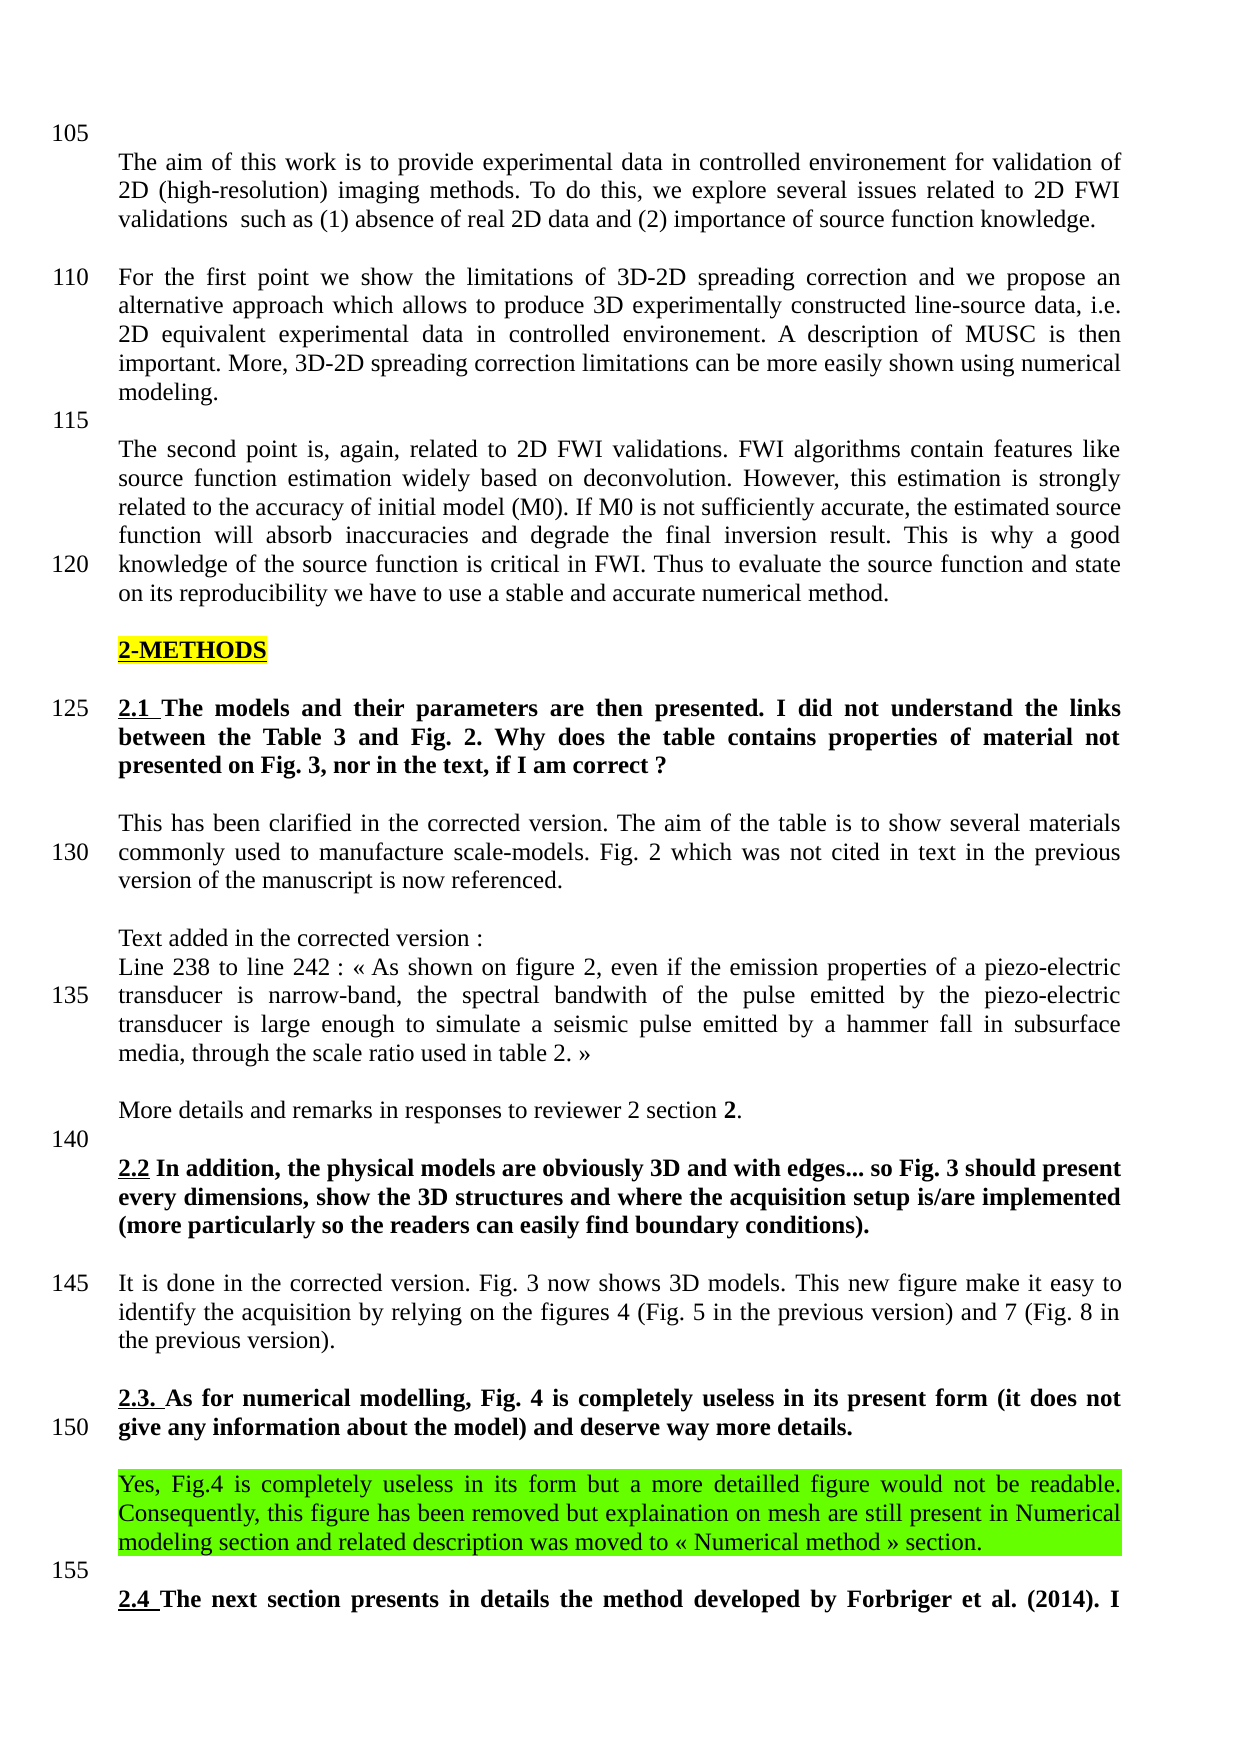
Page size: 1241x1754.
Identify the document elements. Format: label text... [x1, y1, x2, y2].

text The aim of this work is to provide experimental data in controlled environement for validation of 2D (high-resolution) imaging methods. To do this, we explore several issues related to 2D FWI validations such as (1) absence of real 2D data and (2) importance of source function knowledge. [118, 147, 1122, 233]
text More details and remarks in responses to reviewer 2 section 2. [118, 1096, 1122, 1124]
text This has been clarified in the corrected version. The aim of the table is to show several materials commonly used to manufacture scale-models. Fig. 2 which was not cited in text in the previous version of the manuscript is now referenced. [118, 808, 1122, 894]
text 2-METHODS [118, 636, 1122, 664]
text It is done in the corrected version. Fig. 3 now shows 3D models. This new figure make it easy to identify the acquisition by relying on the figures 4 (Fig. 5 in the previous version) and 7 (Fig. 8 in the previous version). [118, 1268, 1122, 1354]
text Text added in the corrected version : [118, 923, 1122, 952]
text Yes, Fig.4 is completely useless in its form but a more detailled figure would not be readable. Consequently, this figure has been removed but explaination on mesh are still present in Numerical modeling section and related description was moved to « Numerical method » section. [118, 1469, 1122, 1556]
text 2.2 In addition, the physical models are obviously 3D and with edges... so Fig. 3 should present every dimensions, show the 3D structures and where the acquisition setup is/are implemented (more particularly so the readers can easily find boundary conditions). [118, 1153, 1122, 1239]
text Line 238 to line 242 : « As shown on figure 2, even if the emission properties of a piezo-electric transducer is narrow-band, the spectral bandwith of the pulse emitted by the piezo-electric transducer is large enough to simulate a seismic pulse emitted by a hammer fall in subsurface media, through the scale ratio used in table 2. » [118, 952, 1122, 1067]
text 2.4 The next section presents in details the method developed by Forbriger et al. (2014). I [118, 1584, 1122, 1613]
text The second point is, again, related to 2D FWI validations. FWI algorithms contain features like source function estimation widely based on deconvolution. However, this estimation is strongly related to the accuracy of initial model (M0). If M0 is not sufficiently accurate, the estimated source function will absorb inaccuracies and degrade the final inversion result. This is why a good knowledge of the source function is critical in FWI. Thus to evaluate the source function and state on its reproducibility we have to use a stable and accurate numerical method. [118, 434, 1122, 607]
text 2.3. As for numerical modelling, Fig. 4 is completely useless in its present form (it does not give any information about the model) and deserve way more details. [118, 1383, 1122, 1441]
text For the first point we show the limitations of 3D-2D spreading correction and we propose an alternative approach which allows to produce 3D experimentally constructed line-source data, i.e. 2D equivalent experimental data in controlled environement. A description of MUSC is then important. More, 3D-2D spreading correction limitations can be more easily shown using numerical modeling. [118, 262, 1122, 406]
text 2.1 The models and their parameters are then presented. I did not understand the links between the Table 3 and Fig. 2. Why does the table contains properties of material not presented on Fig. 3, nor in the text, if I am correct ? [118, 693, 1122, 779]
